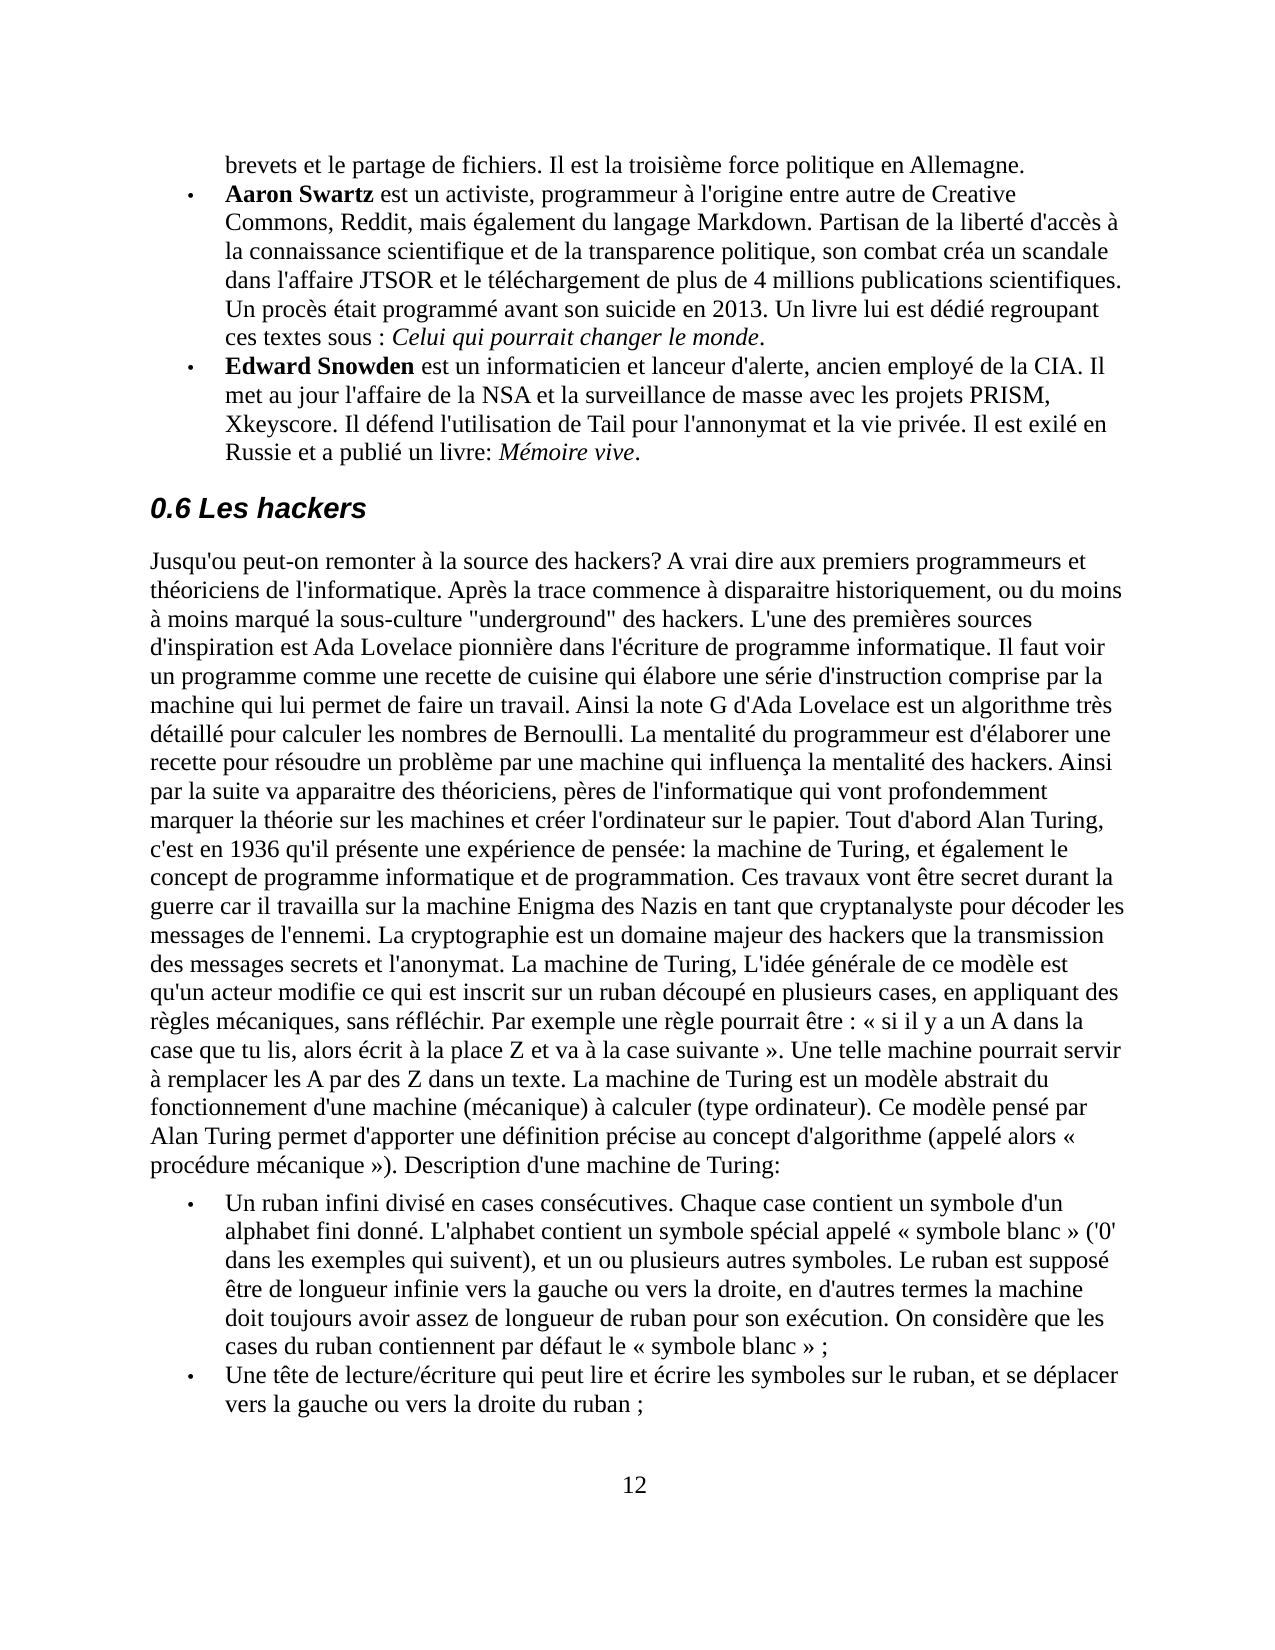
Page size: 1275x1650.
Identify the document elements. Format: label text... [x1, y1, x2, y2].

list Edward Snowden est un informaticien et lanceur d'alerte, ancien employé de la CIA. Il met au jour l'affaire de la NSA et la surveillance de masse avec les projets PRISM, Xkeyscore. Il défend l'utilisation de Tail pour l'annonymat et la vie privée. Il est exilé en Russie et a publié un livre: Mémoire vive. [187, 351, 1125, 466]
subtitle 0.6 Les hackers [150, 491, 1125, 525]
list Un ruban infini divisé en cases consécutives. Chaque case contient un symbole d'un alphabet fini donné. L'alphabet contient un symbole spécial appelé « symbole blanc » ('0' dans les exemples qui suivent), et un ou plusieurs autres symboles. Le ruban est supposé être de longueur infinie vers la gauche ou vers la droite, en d'autres termes la machine doit toujours avoir assez de longueur de ruban pour son exécution. On considère que les cases du ruban contiennent par défaut le « symbole blanc » ; [187, 1188, 1125, 1360]
text Jusqu'ou peut-on remonter à la source des hackers? A vrai dire aux premiers programmeurs et théoriciens de l'informatique. Après la trace commence à disparaitre historiquement, ou du moins à moins marqué la sous-culture "underground" des hackers. L'une des premières sources d'inspiration est Ada Lovelace pionnière dans l'écriture de programme informatique. Il faut voir un programme comme une recette de cuisine qui élabore une série d'instruction comprise par la machine qui lui permet de faire un travail. Ainsi la note G d'Ada Lovelace est un algorithme très détaillé pour calculer les nombres de Bernoulli. La mentalité du programmeur est d'élaborer une recette pour résoudre un problème par une machine qui influença la mentalité des hackers. Ainsi par la suite va apparaitre des théoriciens, pères de l'informatique qui vont profondemment marquer la théorie sur les machines et créer l'ordinateur sur le papier. Tout d'abord Alan Turing, c'est en 1936 qu'il présente une expérience de pensée: la machine de Turing, et également le concept de programme informatique et de programmation. Ces travaux vont être secret durant la guerre car il travailla sur la machine Enigma des Nazis en tant que cryptanalyste pour décoder les messages de l'ennemi. La cryptographie est un domaine majeur des hackers que la transmission des messages secrets et l'anonymat. La machine de Turing, L'idée générale de ce modèle est qu'un acteur modifie ce qui est inscrit sur un ruban découpé en plusieurs cases, en appliquant des règles mécaniques, sans réfléchir. Par exemple une règle pourrait être : « si il y a un A dans la case que tu lis, alors écrit à la place Z et va à la case suivante ». Une telle machine pourrait servir à remplacer les A par des Z dans un texte. La machine de Turing est un modèle abstrait du fonctionnement d'une machine (mécanique) à calculer (type ordinateur). Ce modèle pensé par Alan Turing permet d'apporter une définition précise au concept d'algorithme (appelé alors « procédure mécanique »). Description d'une machine de Turing: [150, 546, 1125, 1179]
list Une tête de lecture/écriture qui peut lire et écrire les symboles sur le ruban, et se déplacer vers la gauche ou vers la droite du ruban ; [187, 1360, 1125, 1418]
list Aaron Swartz est un activiste, programmeur à l'origine entre autre de Creative Commons, Reddit, mais également du langage Markdown. Partisan de la liberté d'accès à la connaissance scientifique et de la transparence politique, son combat créa un scandale dans l'affaire JTSOR et le téléchargement de plus de 4 millions publications scientifiques. Un procès était programmé avant son suicide en 2013. Un livre lui est dédié regroupant ces textes sous : Celui qui pourrait changer le monde. [187, 179, 1125, 351]
list brevets et le partage de fichiers. Il est la troisième force politique en Allemagne. [187, 150, 1125, 179]
